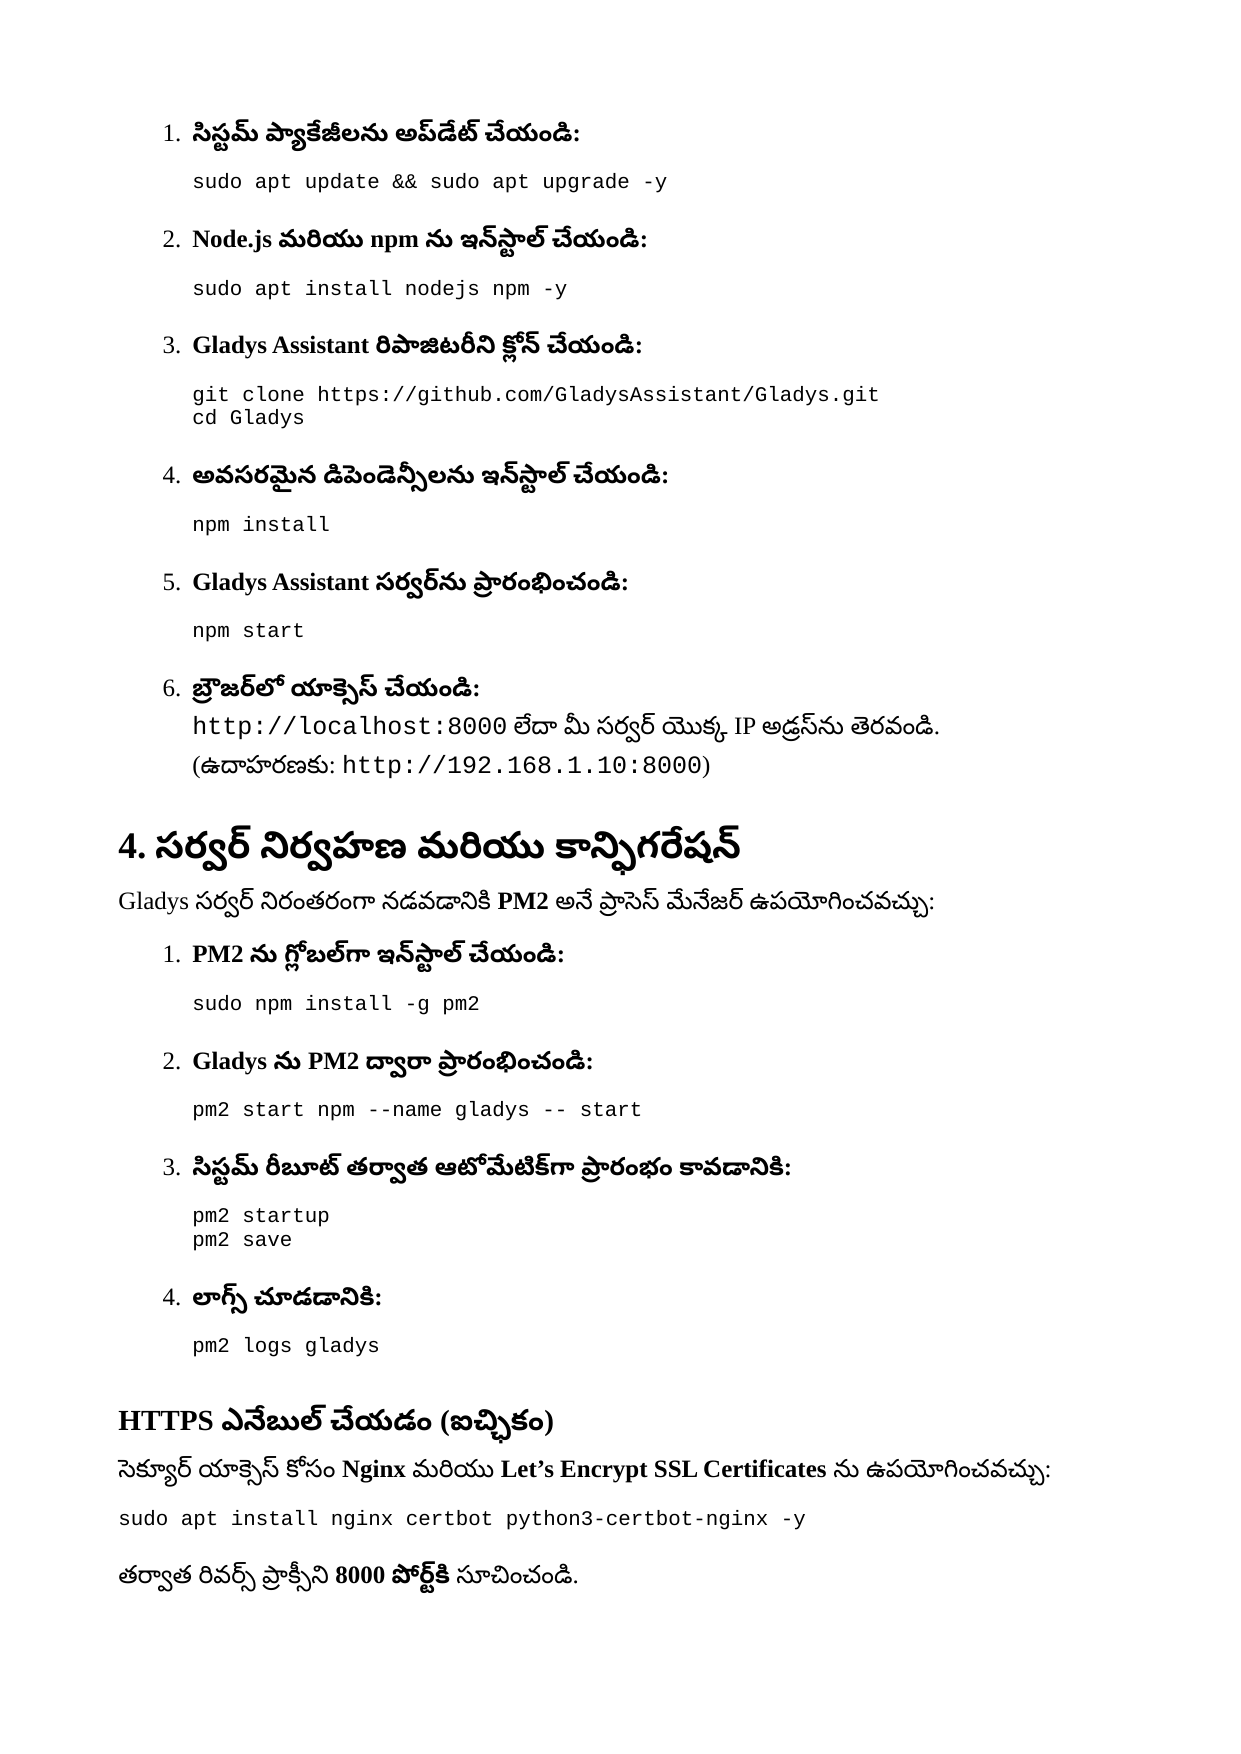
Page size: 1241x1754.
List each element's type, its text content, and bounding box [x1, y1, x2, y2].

subtitle HTTPS ఎనేబుల్ చేయడం (ఐచ్ఛికం) [118, 1403, 1122, 1442]
list లాగ్స్ చూడడానికి: [162, 1282, 1122, 1315]
text sudo apt install nginx certbot python3-certbot-nginx -y [118, 1507, 1122, 1531]
text సెక్యూర్ యాక్సెస్ కోసం Nginx మరియు Let’s Encrypt SSL Certificates ను ఉపయోగించవచ్చు: [118, 1454, 1122, 1488]
list git clone https://github.com/GladysAssistant/Gladys.git [162, 384, 1122, 407]
list pm2 save [162, 1229, 1122, 1252]
list pm2 startup [162, 1205, 1122, 1229]
list sudo apt install nodejs npm -y [162, 277, 1122, 301]
list Gladys Assistant సర్వర్‌ను ప్రారంభించండి: [162, 567, 1122, 600]
list sudo npm install -g pm2 [162, 993, 1122, 1016]
text Gladys సర్వర్ నిరంతరంగా నడవడానికి PM2 అనే ప్రాసెస్ మేనేజర్ ఉపయోగించవచ్చు: [118, 886, 1122, 920]
text తర్వాత రివర్స్ ప్రాక్సీని 8000 పోర్ట్‌కి సూచించండి. [118, 1561, 1122, 1594]
list npm install [162, 514, 1122, 537]
list సిస్టమ్ ప్యాకేజీలను అప్‌డేట్ చేయండి: [162, 118, 1122, 152]
list pm2 start npm --name gladys -- start [162, 1099, 1122, 1122]
list అవసరమైన డిపెండెన్సీలను ఇన్‌స్టాల్ చేయండి: [162, 461, 1122, 494]
list cd Gladys [162, 407, 1122, 431]
list Node.js మరియు npm ను ఇన్‌స్టాల్ చేయండి: [162, 224, 1122, 258]
subtitle 4. సర్వర్ నిర్వహణ మరియు కాన్ఫిగరేషన్ [118, 824, 1122, 874]
list npm start [162, 620, 1122, 643]
list Gladys ను PM2 ద్వారా ప్రారంభించండి: [162, 1046, 1122, 1079]
list PM2 ను గ్లోబల్‌గా ఇన్‌స్టాల్ చేయండి: [162, 939, 1122, 973]
list సిస్టమ్ రీబూట్ తర్వాత ఆటోమేటిక్‌గా ప్రారంభం కావడానికి: [162, 1152, 1122, 1186]
list pm2 logs gladys [162, 1335, 1122, 1359]
list బ్రౌజర్‌లో యాక్సెస్ చేయండి: http://localhost:8000 లేదా మీ సర్వర్ యొక్క IP అడ్రస్‌ను తెరవండి. (ఉదాహరణకు: http://192.168.1.10:8000) [162, 673, 1122, 783]
list Gladys Assistant రిపాజిటరీని క్లోన్ చేయండి: [162, 331, 1122, 364]
list sudo apt update && sudo apt upgrade -y [162, 171, 1122, 195]
